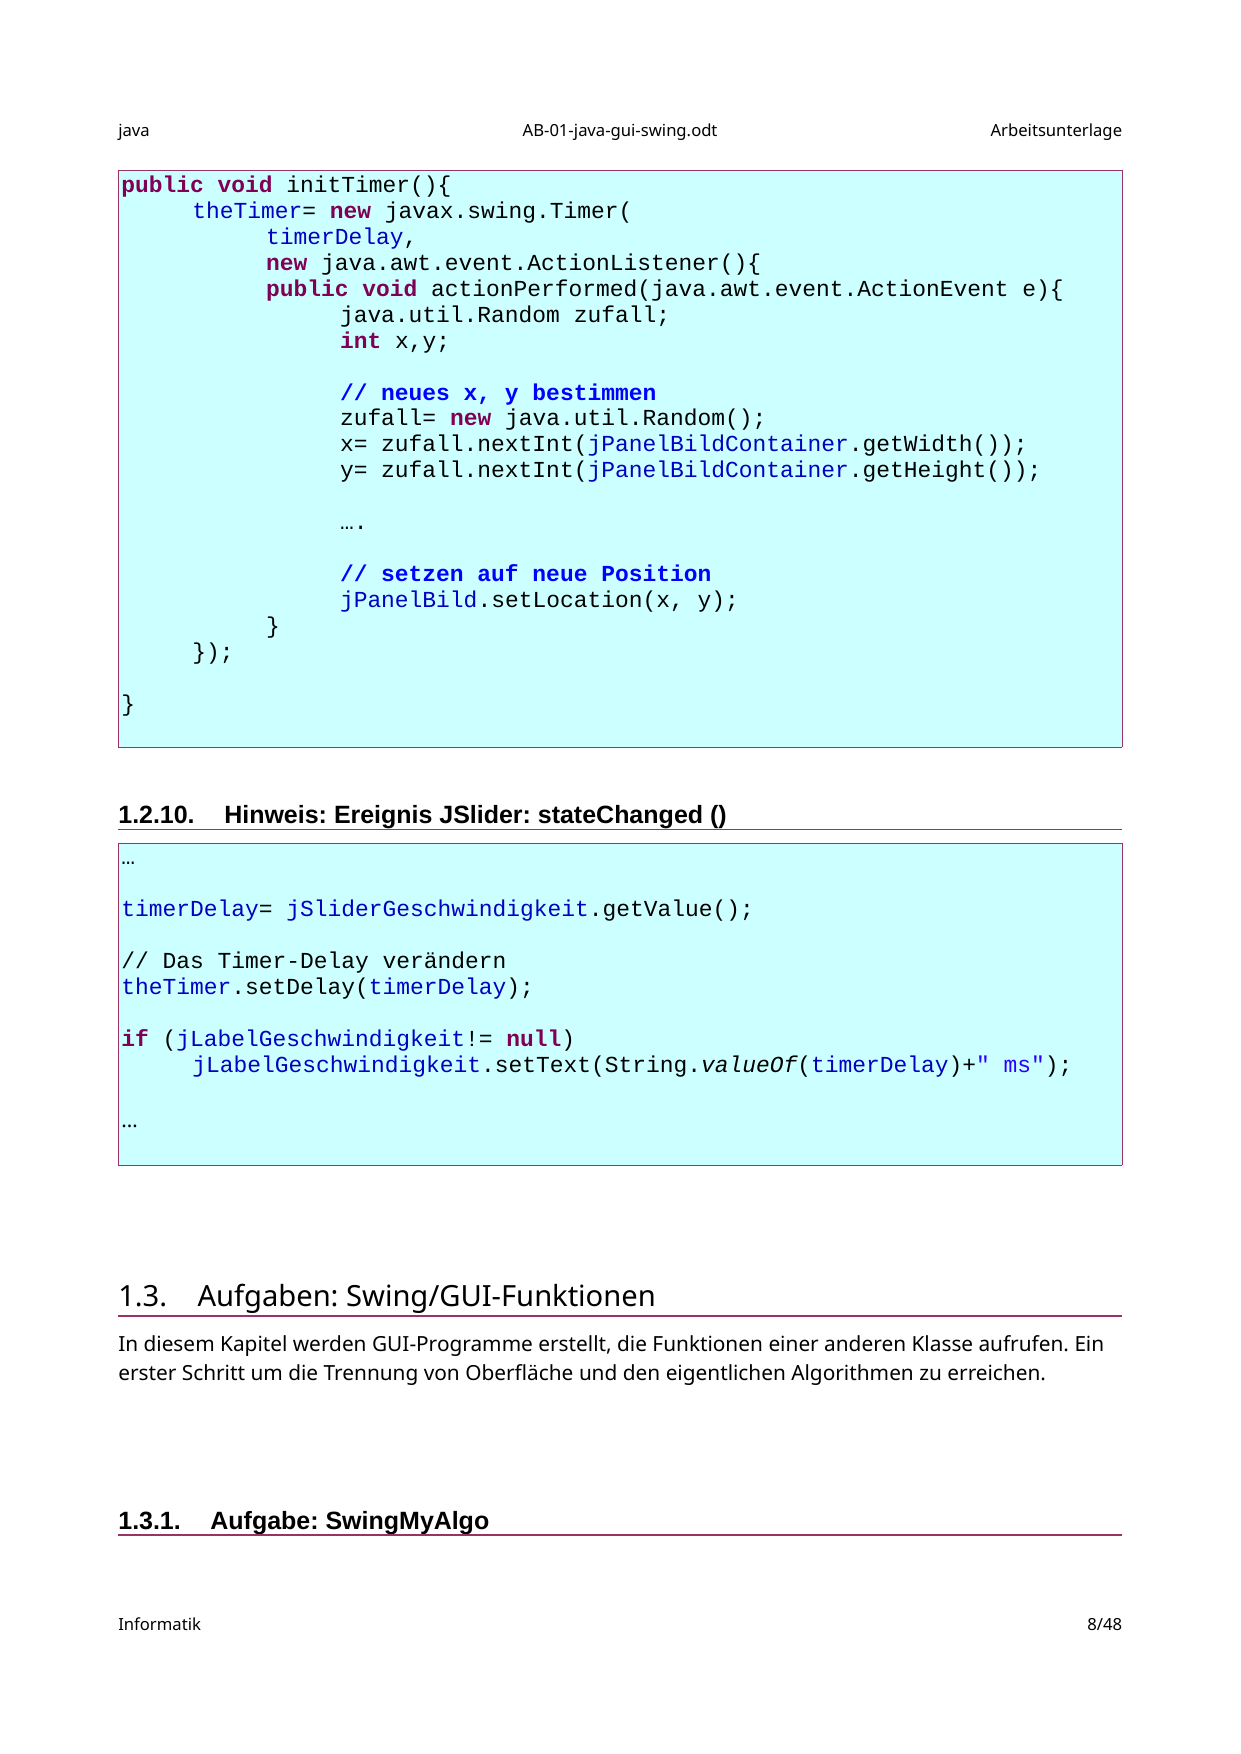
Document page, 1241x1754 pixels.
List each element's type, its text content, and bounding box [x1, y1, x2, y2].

text // Das Timer-Delay verändern [119, 946, 1122, 972]
text public void actionPerformed(java.awt.event.ActionEvent e){ [119, 274, 1122, 300]
text theTimer= new javax.swing.Timer( [119, 196, 1122, 222]
text }); [119, 637, 1122, 663]
text … [119, 1102, 1122, 1131]
subtitle Aufgaben: Swing/GUI-Funktionen [118, 1275, 1122, 1315]
text public void initTimer(){ [119, 171, 1122, 196]
text y= zufall.nextInt(jPanelBildContainer.getHeight()); [119, 456, 1122, 482]
text timerDelay, [119, 222, 1122, 248]
subtitle Aufgabe: SwingMyAlgo [118, 1506, 1122, 1534]
text timerDelay= jSliderGeschwindigkeit.getValue(); [119, 894, 1122, 921]
text … [119, 844, 1122, 869]
subtitle Hinweis: Ereignis JSlider: stateChanged () [118, 800, 1122, 829]
text } [119, 611, 1122, 637]
text // setzen auf neue Position [119, 559, 1122, 585]
text …. [119, 507, 1122, 533]
text if (jLabelGeschwindigkeit!= null) jLabelGeschwindigkeit.setText(String.valueOf(timerDelay)+" ms"); [119, 1024, 1122, 1076]
text jPanelBild.setLocation(x, y); [119, 585, 1122, 611]
text In diesem Kapitel werden GUI-Programme erstellt, die Funktionen einer anderen Klasse aufrufen. Ein erster Schritt um die Trennung von Oberfläche und den eigentlichen Algorithmen zu erreichen. [118, 1329, 1122, 1386]
text } [119, 689, 1122, 715]
text new java.awt.event.ActionListener(){ [119, 248, 1122, 274]
text // neues x, y bestimmen [119, 378, 1122, 404]
text x= zufall.nextInt(jPanelBildContainer.getWidth()); [119, 430, 1122, 456]
text java.util.Random zufall; [119, 300, 1122, 326]
text int x,y; [119, 326, 1122, 352]
text zufall= new java.util.Random(); [119, 404, 1122, 430]
text theTimer.setDelay(timerDelay); [119, 972, 1122, 998]
